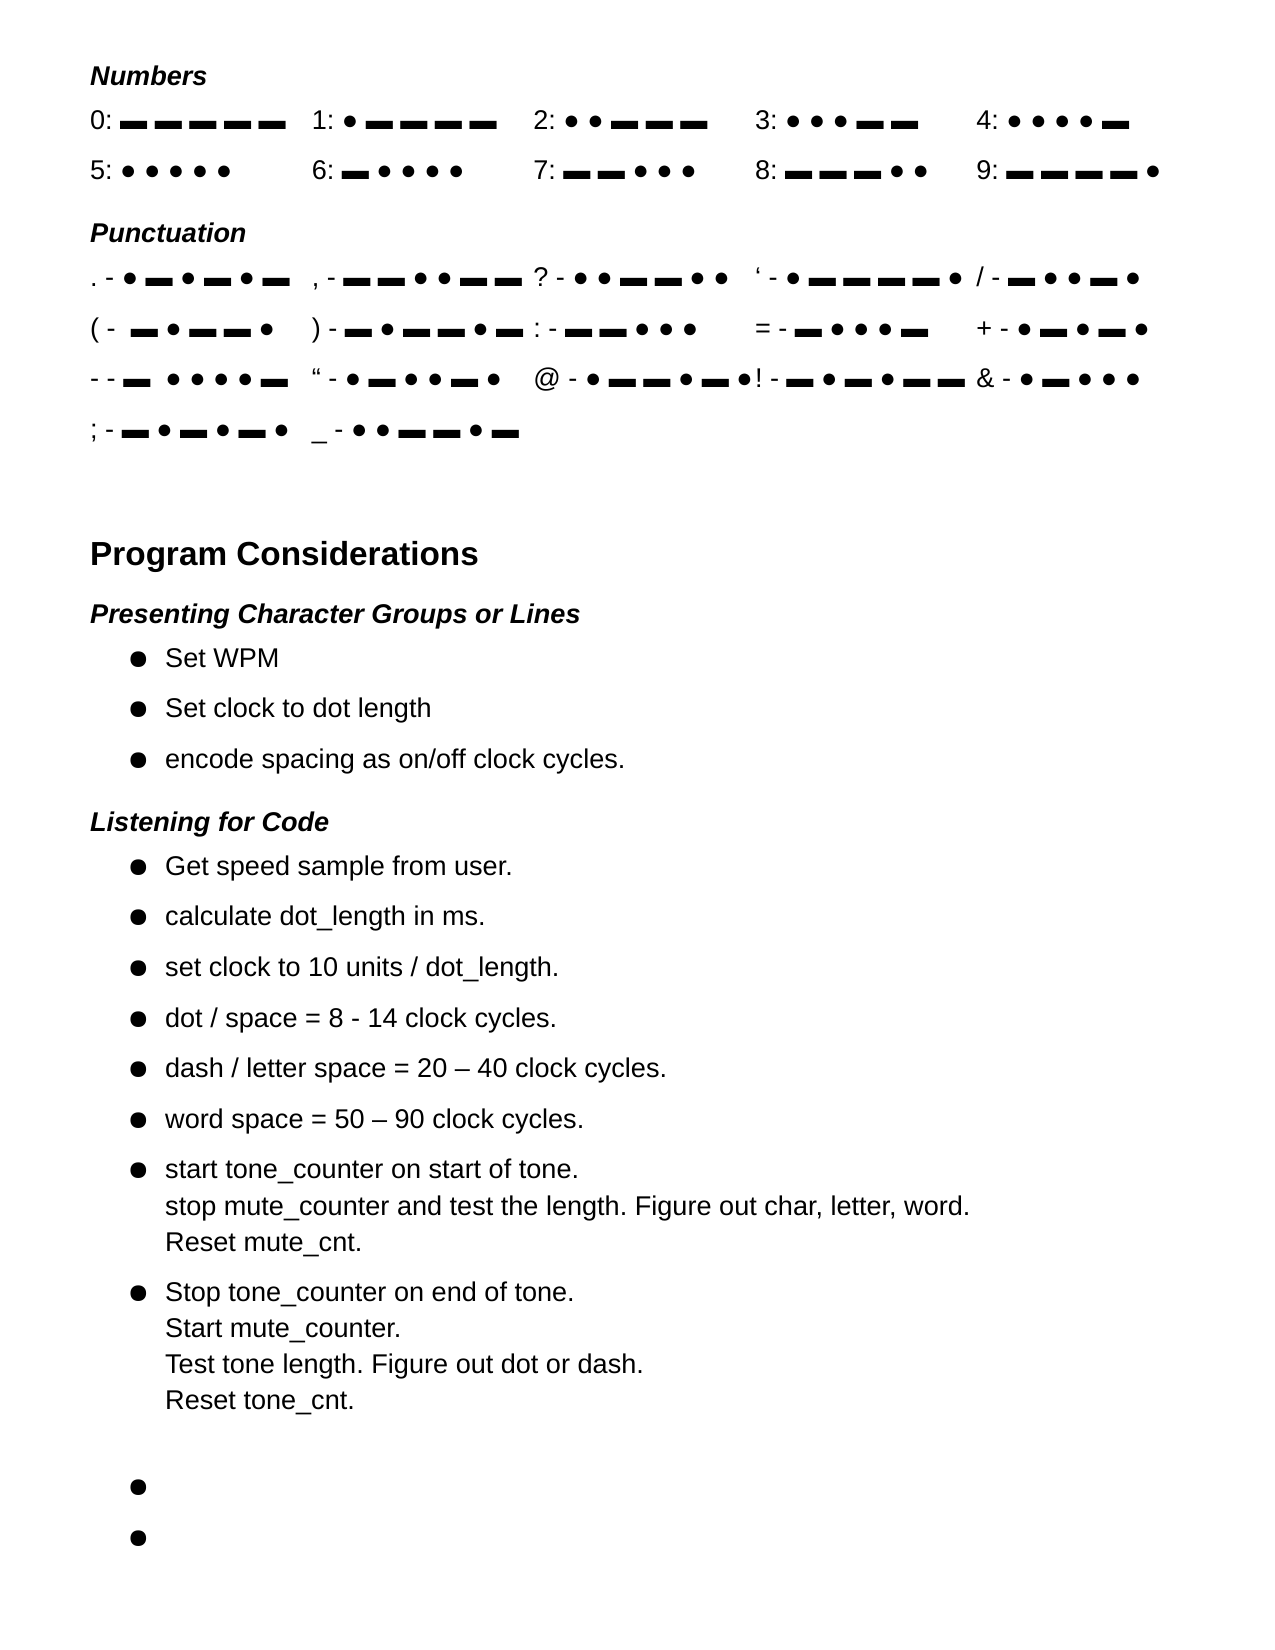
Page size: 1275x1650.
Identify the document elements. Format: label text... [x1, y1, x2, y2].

list Stop tone_counter on end of tone. Start mute_counter. Test tone length. Figure out dot or dash. Reset tone_cnt. [127, 1276, 1185, 1451]
list encode spacing as on/off clock cycles. [127, 743, 1185, 774]
list Set WPM [127, 642, 1185, 673]
list word space = 50 – 90 clock cycles. [127, 1103, 1185, 1134]
text ; - ▬ ● ▬ ● ▬ ● _ - ● ● ▬ ▬ ● ▬ [90, 413, 1185, 444]
text - - ▬ ● ● ● ● ▬ “ - ● ▬ ● ● ▬ ● @ - ● ▬ ▬ ● ▬ ● ! - ▬ ● ▬ ● ▬ ▬ & - ● ▬ ● ● ● [90, 362, 1185, 393]
subtitle Program Considerations [90, 534, 1185, 573]
text 5: ● ● ● ● ● 6: ▬ ● ● ● ● 7: ▬ ▬ ● ● ● 8: ▬ ▬ ▬ ● ● 9: ▬ ▬ ▬ ▬ ● [90, 154, 1185, 186]
subtitle Listening for Code [90, 806, 1185, 837]
list Get speed sample from user. [127, 850, 1185, 881]
text . - ● ▬ ● ▬ ● ▬ , - ▬ ▬ ● ● ▬ ▬ ? - ● ● ▬ ▬ ● ● ‘ - ● ▬ ▬ ▬ ▬ ● / - ▬ ● ● ▬ ● [90, 261, 1185, 292]
list calculate dot_length in ms. [127, 900, 1185, 932]
list dot / space = 8 - 14 clock cycles. [127, 1002, 1185, 1033]
list set clock to 10 units / dot_length. [127, 951, 1185, 982]
subtitle Numbers [90, 60, 1185, 91]
text ( - ▬ ● ▬ ▬ ● ) - ▬ ● ▬ ▬ ● ▬ : - ▬ ▬ ● ● ● = - ▬ ● ● ● ▬ + - ● ▬ ● ▬ ● [90, 312, 1185, 343]
list dash / letter space = 20 – 40 clock cycles. [127, 1052, 1185, 1084]
list start tone_counter on start of tone. stop mute_counter and test the length. Figure out char, letter, word. Reset mute_cnt. [127, 1153, 1185, 1257]
subtitle Punctuation [90, 217, 1185, 248]
text 0: ▬ ▬ ▬ ▬ ▬ 1: ● ▬ ▬ ▬ ▬ 2: ● ● ▬ ▬ ▬ 3: ● ● ● ▬ ▬ 4: ● ● ● ● ▬ [90, 104, 1185, 135]
list Set clock to dot length [127, 692, 1185, 724]
subtitle Presenting Character Groups or Lines [90, 598, 1185, 629]
